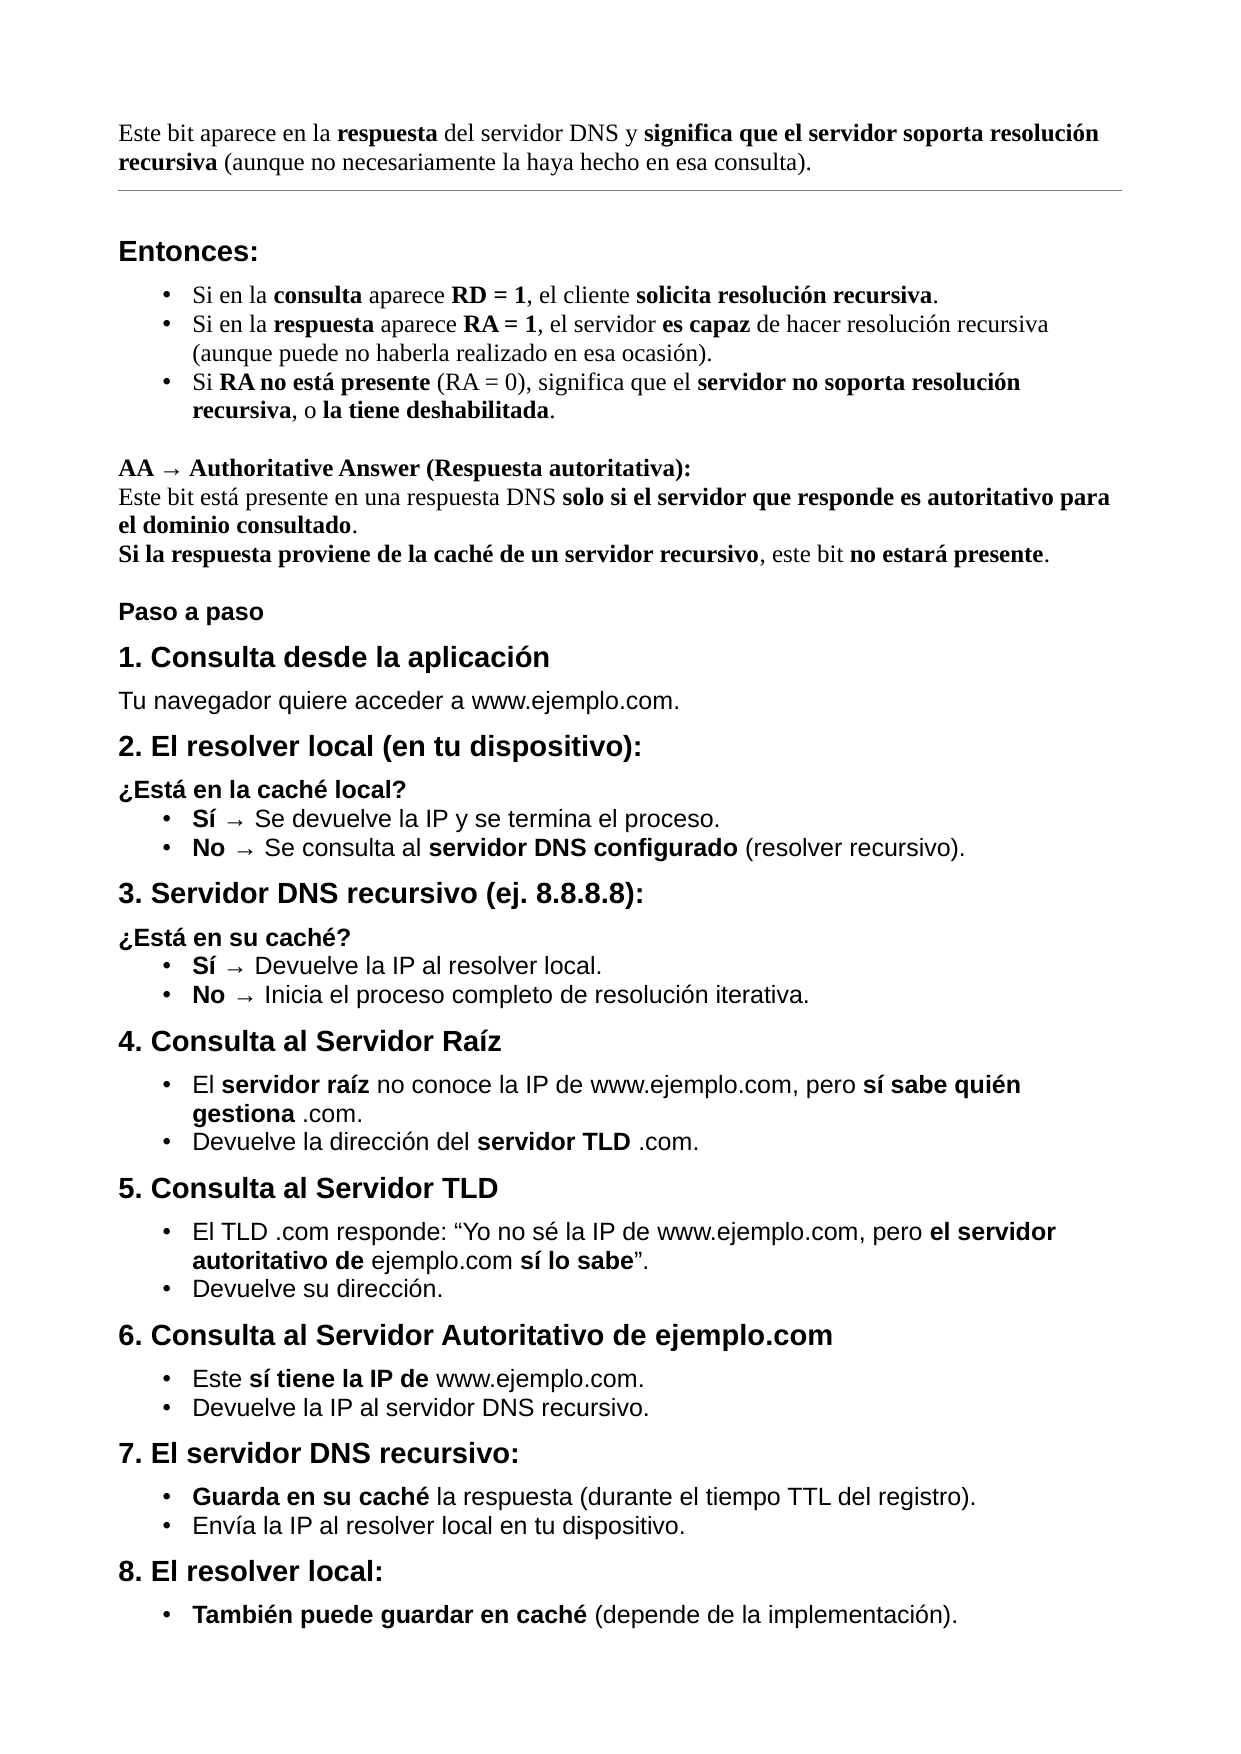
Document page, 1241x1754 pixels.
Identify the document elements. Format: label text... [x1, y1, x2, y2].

subtitle 6. Consulta al Servidor Autoritativo de ejemplo.com [118, 1318, 1122, 1351]
subtitle 4. Consulta al Servidor Raíz [118, 1024, 1122, 1057]
list Guarda en su caché la respuesta (durante el tiempo TTL del registro). [162, 1482, 1122, 1511]
subtitle 7. El servidor DNS recursivo: [118, 1436, 1122, 1470]
list Devuelve la dirección del servidor TLD .com. [162, 1127, 1122, 1156]
text ¿Está en su caché? [118, 923, 1122, 951]
list Sí → Devuelve la IP al resolver local. [162, 951, 1122, 980]
text Tu navegador quiere acceder a www.ejemplo.com. [118, 686, 1122, 715]
list El TLD .com responde: “Yo no sé la IP de www.ejemplo.com, pero el servidor autoritativo de ejemplo.com sí lo sabe”. [162, 1217, 1122, 1274]
list Si en la consulta aparece RD = 1, el cliente solicita resolución recursiva. [162, 281, 1122, 309]
text ¿Está en la caché local? [118, 776, 1122, 804]
list Sí → Se devuelve la IP y se termina el proceso. [162, 804, 1122, 833]
list Devuelve la IP al servidor DNS recursivo. [162, 1393, 1122, 1422]
text AA → Authoritative Answer (Respuesta autoritativa): Este bit está presente en una respuesta DNS solo si el servidor que responde es autoritativo para el dominio consultado. Si la respuesta proviene de la caché de un servidor recursivo, este bit no estará presente. [118, 453, 1122, 568]
list Este sí tiene la IP de www.ejemplo.com. [162, 1364, 1122, 1393]
list Si RA no está presente (RA = 0), significa que el servidor no soporta resolución recursiva, o la tiene deshabilitada. [162, 367, 1122, 424]
subtitle 1. Consulta desde la aplicación [118, 640, 1122, 674]
subtitle 8. El resolver local: [118, 1554, 1122, 1588]
subtitle 5. Consulta al Servidor TLD [118, 1171, 1122, 1204]
subtitle 3. Servidor DNS recursivo (ej. 8.8.8.8): [118, 877, 1122, 910]
list El servidor raíz no conoce la IP de www.ejemplo.com, pero sí sabe quién gestiona .com. [162, 1070, 1122, 1127]
list También puede guardar en caché (depende de la implementación). [162, 1601, 1122, 1629]
subtitle 2. El resolver local (en tu dispositivo): [118, 729, 1122, 763]
list Devuelve su dirección. [162, 1274, 1122, 1303]
text Este bit aparece en la respuesta del servidor DNS y significa que el servidor soporta resolución recursiva (aunque no necesariamente la haya hecho en esa consulta). [118, 118, 1122, 176]
list No → Se consulta al servidor DNS configurado (resolver recursivo). [162, 833, 1122, 862]
subtitle Entonces: [118, 234, 1122, 268]
text Paso a paso [118, 597, 1122, 626]
list Si en la respuesta aparece RA = 1, el servidor es capaz de hacer resolución recursiva (aunque puede no haberla realizado en esa ocasión). [162, 309, 1122, 367]
list Envía la IP al resolver local en tu dispositivo. [162, 1511, 1122, 1540]
list No → Inicia el proceso completo de resolución iterativa. [162, 980, 1122, 1009]
